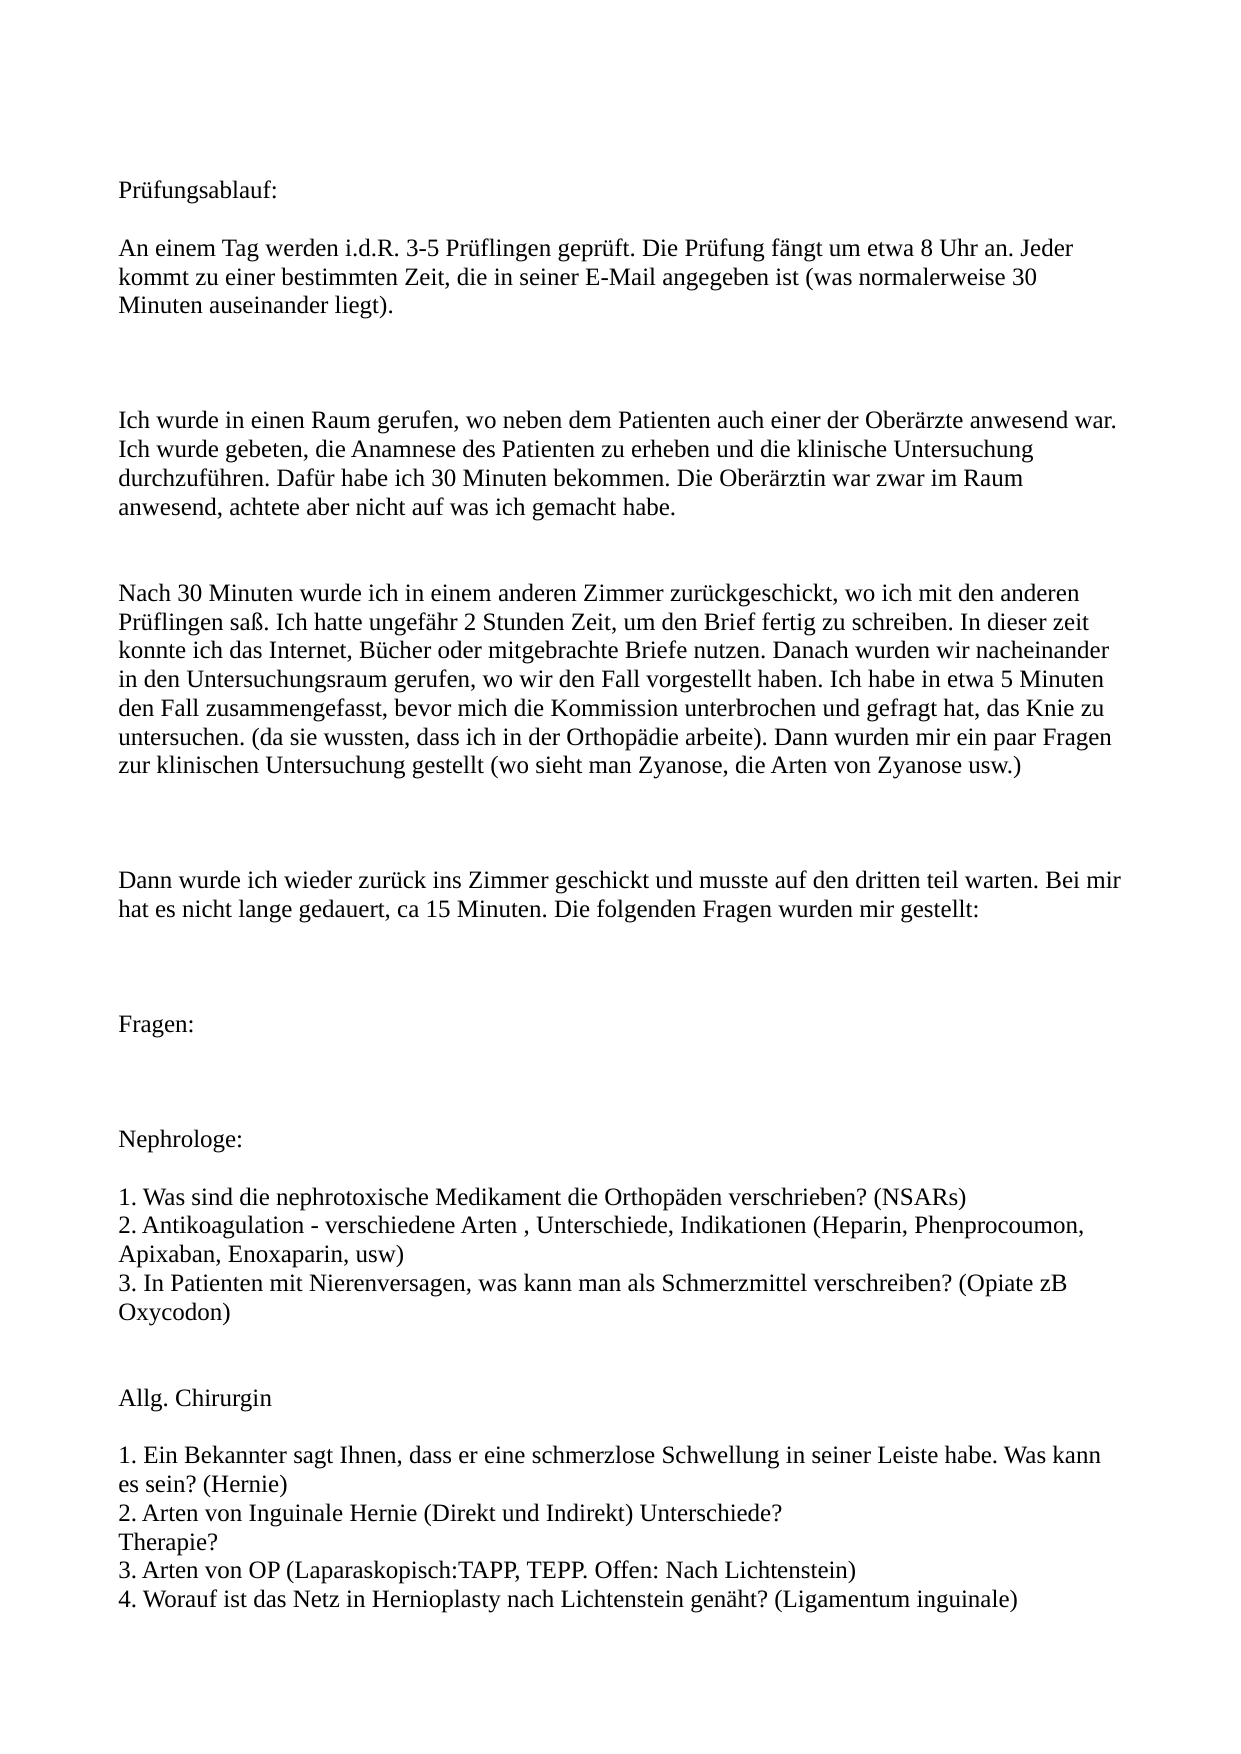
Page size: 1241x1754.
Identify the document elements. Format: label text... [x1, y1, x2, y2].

text 1. Ein Bekannter sagt Ihnen, dass er eine schmerzlose Schwellung in seiner Leiste habe. Was kann es sein? (Hernie) [118, 1441, 1122, 1498]
text Prüfungsablauf: [118, 176, 1122, 204]
text 2. Arten von Inguinale Hernie (Direkt und Indirekt) Unterschiede? [118, 1498, 1122, 1527]
text 3. Arten von OP (Laparaskopisch:TAPP, TEPP. Offen: Nach Lichtenstein) [118, 1556, 1122, 1584]
text 3. In Patienten mit Nierenversagen, was kann man als Schmerzmittel verschreiben? (Opiate zB Oxycodon) [118, 1268, 1122, 1326]
text An einem Tag werden i.d.R. 3-5 Prüflingen geprüft. Die Prüfung fängt um etwa 8 Uhr an. Jeder kommt zu einer bestimmten Zeit, die in seiner E-Mail angegeben ist (was normalerweise 30 Minuten auseinander liegt). [118, 233, 1122, 319]
text Fragen: [118, 1009, 1122, 1038]
text 2. Antikoagulation - verschiedene Arten , Unterschiede, Indikationen (Heparin, Phenprocoumon, Apixaban, Enoxaparin, usw) [118, 1211, 1122, 1268]
text Ich wurde in einen Raum gerufen, wo neben dem Patienten auch einer der Oberärzte anwesend war. Ich wurde gebeten, die Anamnese des Patienten zu erheben und die klinische Untersuchung durchzuführen. Dafür habe ich 30 Minuten bekommen. Die Oberärztin war zwar im Raum anwesend, achtete aber nicht auf was ich gemacht habe. [118, 406, 1122, 521]
text Nephrologe: [118, 1124, 1122, 1153]
text Nach 30 Minuten wurde ich in einem anderen Zimmer zurückgeschickt, wo ich mit den anderen Prüflingen saß. Ich hatte ungefähr 2 Stunden Zeit, um den Brief fertig zu schreiben. In dieser zeit konnte ich das Internet, Bücher oder mitgebrachte Briefe nutzen. Danach wurden wir nacheinander in den Untersuchungsraum gerufen, wo wir den Fall vorgestellt haben. Ich habe in etwa 5 Minuten den Fall zusammengefasst, bevor mich die Kommission unterbrochen und gefragt hat, das Knie zu untersuchen. (da sie wussten, dass ich in der Orthopädie arbeite). Dann wurden mir ein paar Fragen zur klinischen Untersuchung gestellt (wo sieht man Zyanose, die Arten von Zyanose usw.) [118, 578, 1122, 779]
text 4. Worauf ist das Netz in Hernioplasty nach Lichtenstein genäht? (Ligamentum inguinale) [118, 1584, 1122, 1613]
text 1. Was sind die nephrotoxische Medikament die Orthopäden verschrieben? (NSARs) [118, 1182, 1122, 1211]
text Therapie? [118, 1527, 1122, 1556]
text Allg. Chirurgin [118, 1383, 1122, 1412]
text Dann wurde ich wieder zurück ins Zimmer geschickt und musste auf den dritten teil warten. Bei mir hat es nicht lange gedauert, ca 15 Minuten. Die folgenden Fragen wurden mir gestellt: [118, 866, 1122, 923]
